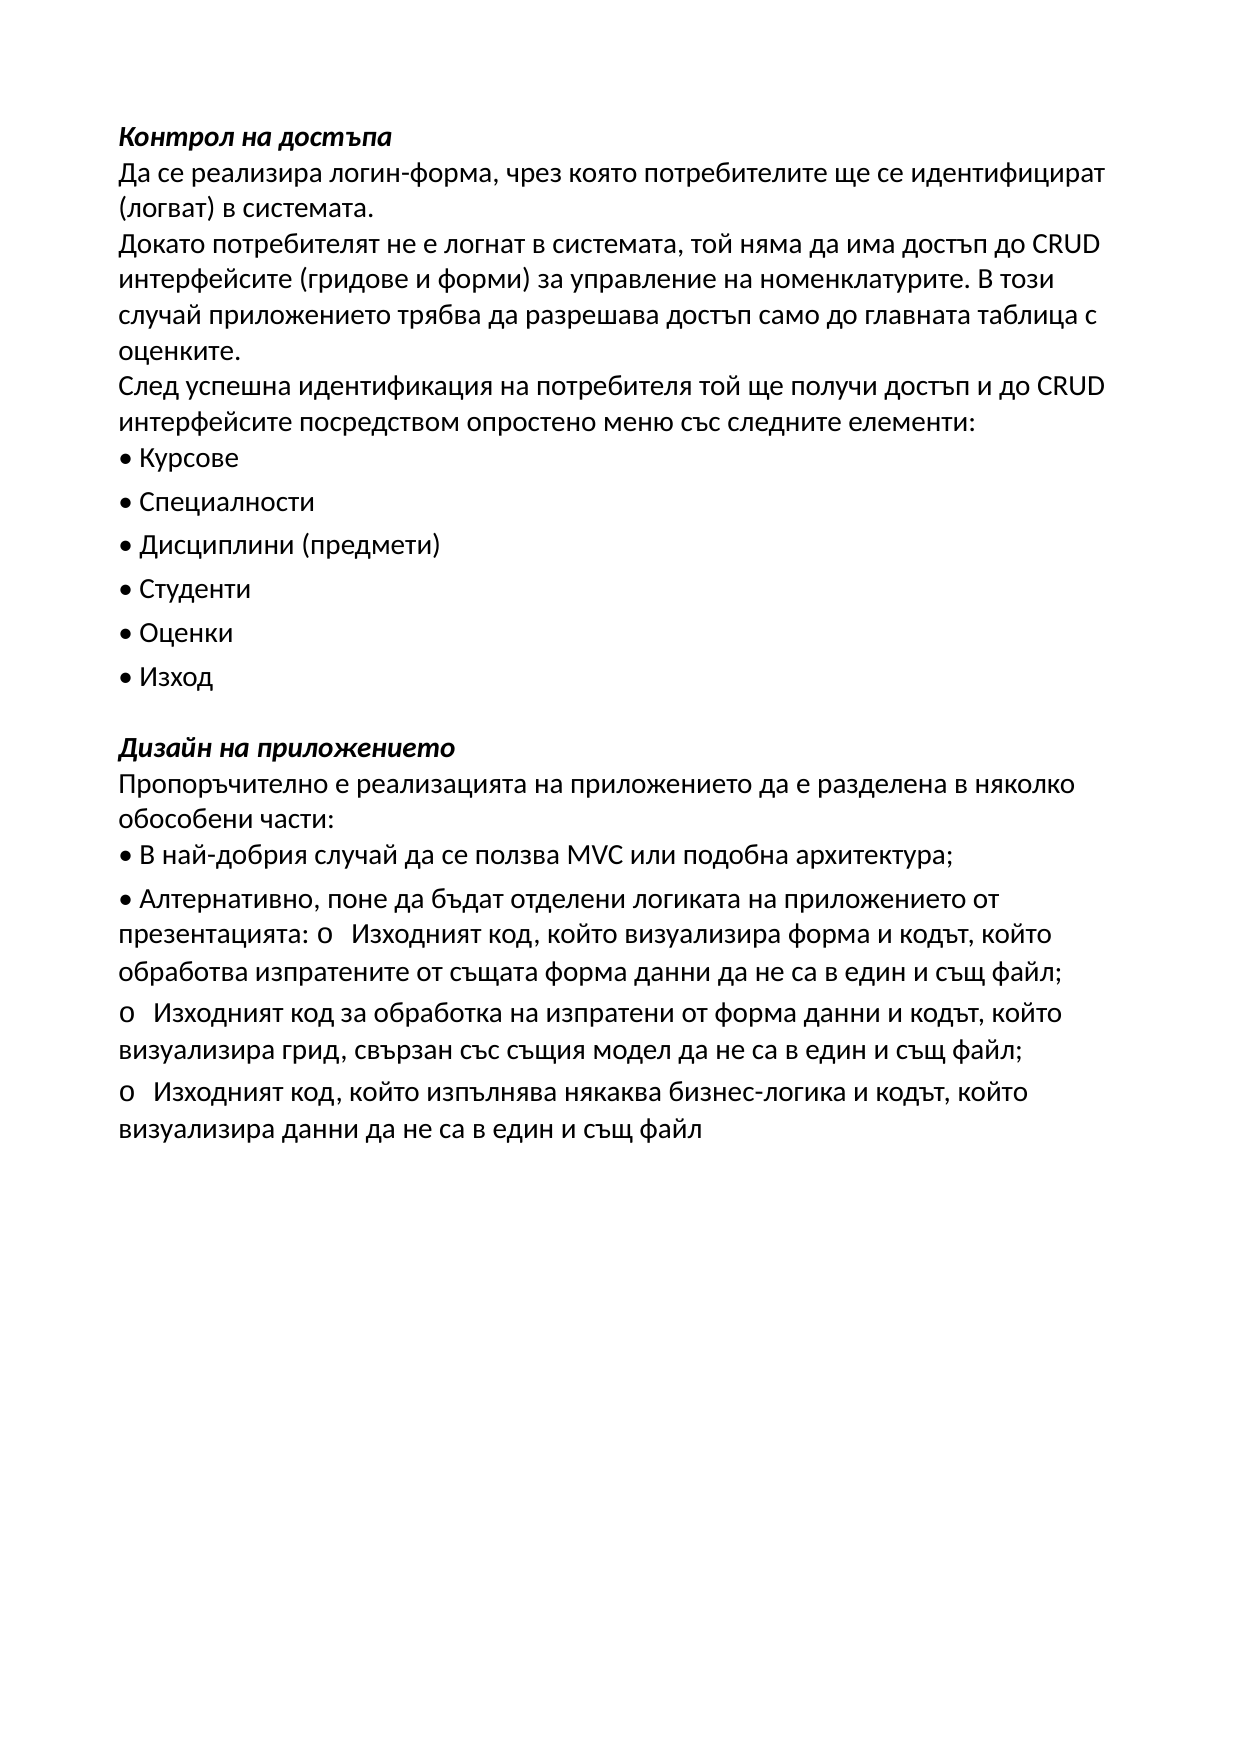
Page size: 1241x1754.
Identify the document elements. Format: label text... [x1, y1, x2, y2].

text Контрол на достъпа [118, 118, 1122, 154]
text Да се реализира логин-форма, чрез която потребителите ще се идентифицират (логват) в системата. [118, 154, 1122, 225]
text • Специалности [118, 483, 1122, 518]
text • Алтернативно, поне да бъдат отделени логиката на приложението от презентацията: o Изходният код, който визуализира форма и кодът, който обработва изпратените от същата форма данни да не са в един и същ файл; [118, 880, 1122, 988]
text o Изходният код за обработка на изпратени от форма данни и кодът, който визуализира грид, свързан със същия модел да не са в един и същ файл; [118, 994, 1122, 1067]
text След успешна идентификация на потребителя той ще получи достъп и до CRUD интерфейсите посредством опростено меню със следните елементи: [118, 367, 1122, 439]
text • Студенти [118, 570, 1122, 606]
text Докато потребителят не е логнат в системата, той няма да има достъп до CRUD интерфейсите (гридове и форми) за управление на номенклатурите. В този случай приложението трябва да разрешава достъп само до главната таблица с оценките. [118, 225, 1122, 367]
text • В най-добрия случай да се ползва MVC или подобна архитектура; [118, 836, 1122, 872]
text o Изходният код, който изпълнява някаква бизнес-логика и кодът, който визуализира данни да не са в един и същ файл [118, 1073, 1122, 1146]
text Пропоръчително е реализацията на приложението да е разделена в няколко обособени части: [118, 765, 1122, 836]
text • Изход [118, 658, 1122, 694]
text • Курсове [118, 439, 1122, 474]
text Дизайн на приложението [118, 729, 1122, 765]
text • Дисциплини (предмети) [118, 526, 1122, 562]
text • Оценки [118, 614, 1122, 650]
